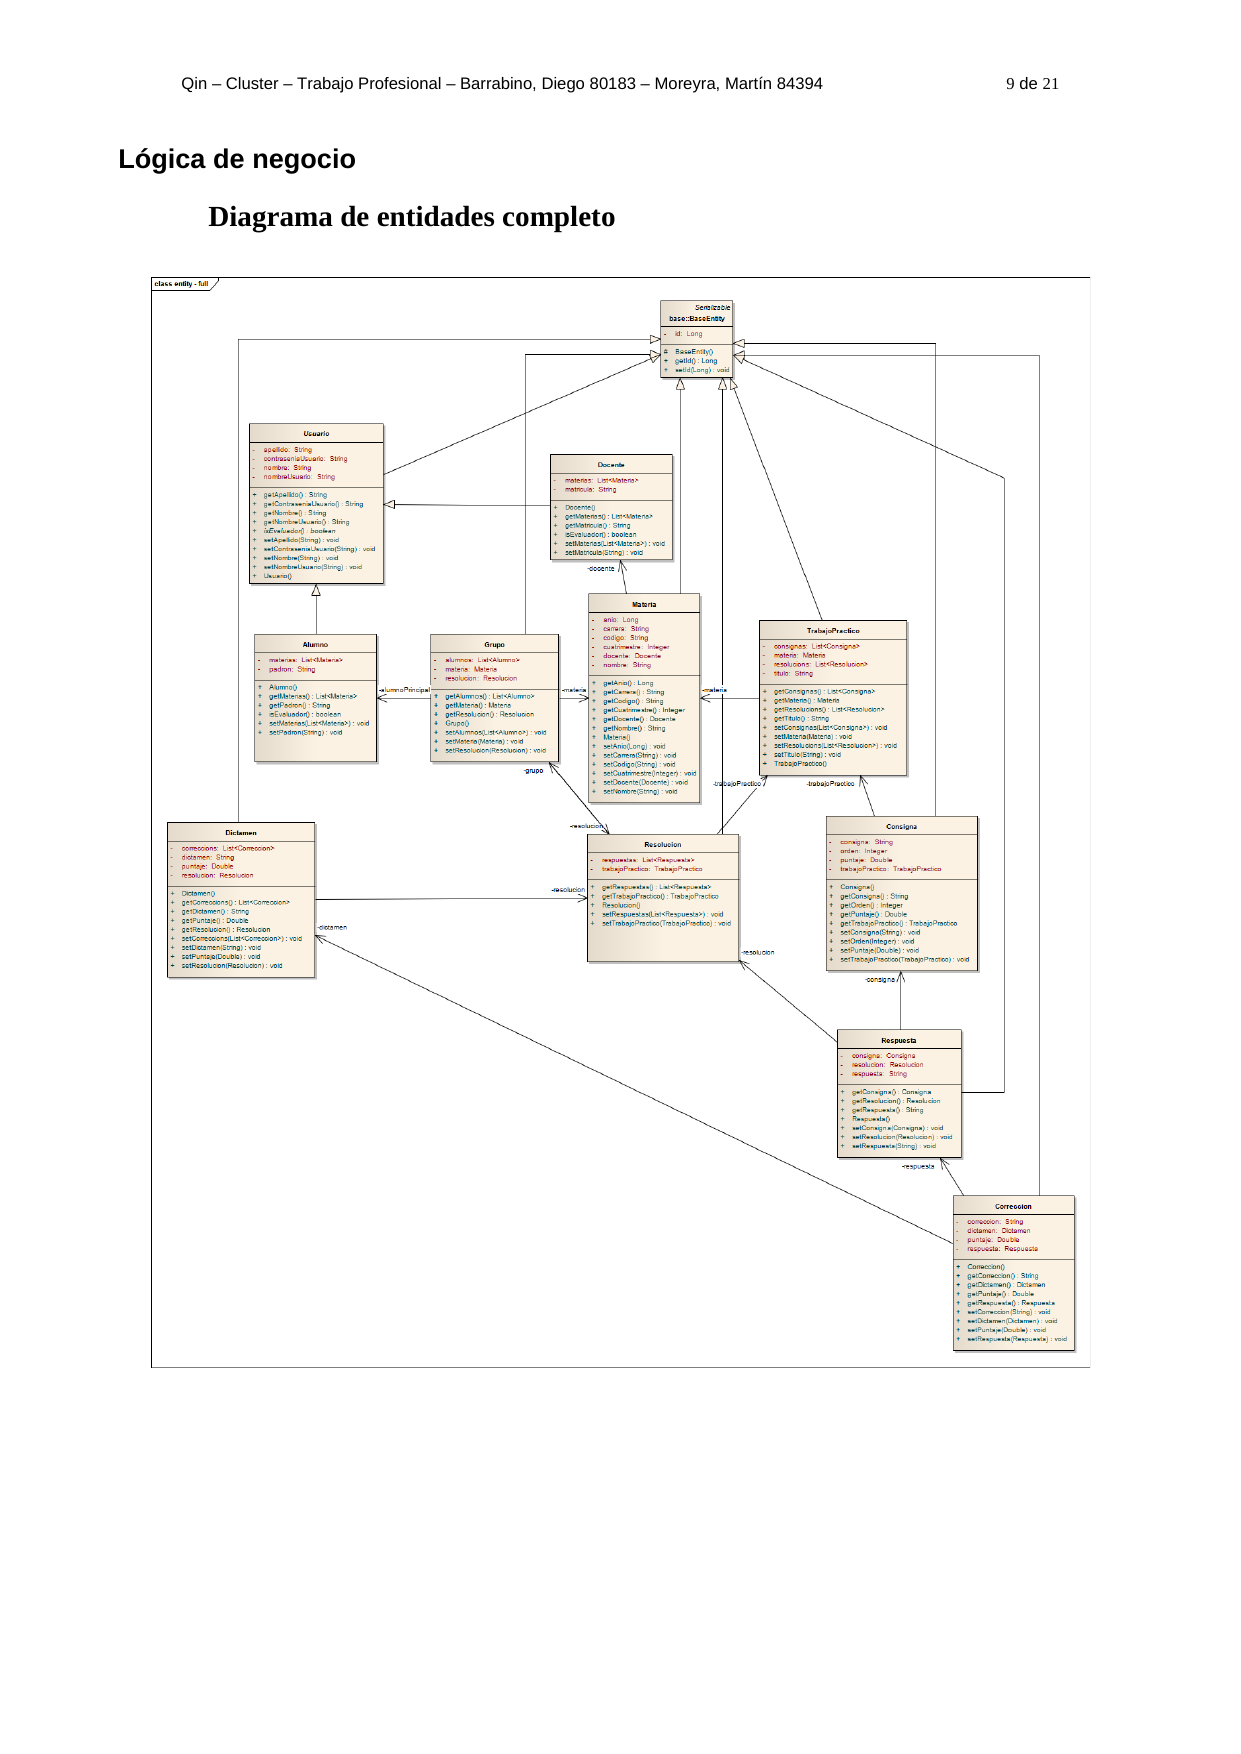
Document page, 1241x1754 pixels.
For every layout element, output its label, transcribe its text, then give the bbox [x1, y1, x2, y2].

subtitle Lógica de negocio [118, 143, 1122, 174]
picture [150, 277, 1091, 1368]
subtitle Diagrama de entidades completo [118, 199, 1122, 233]
